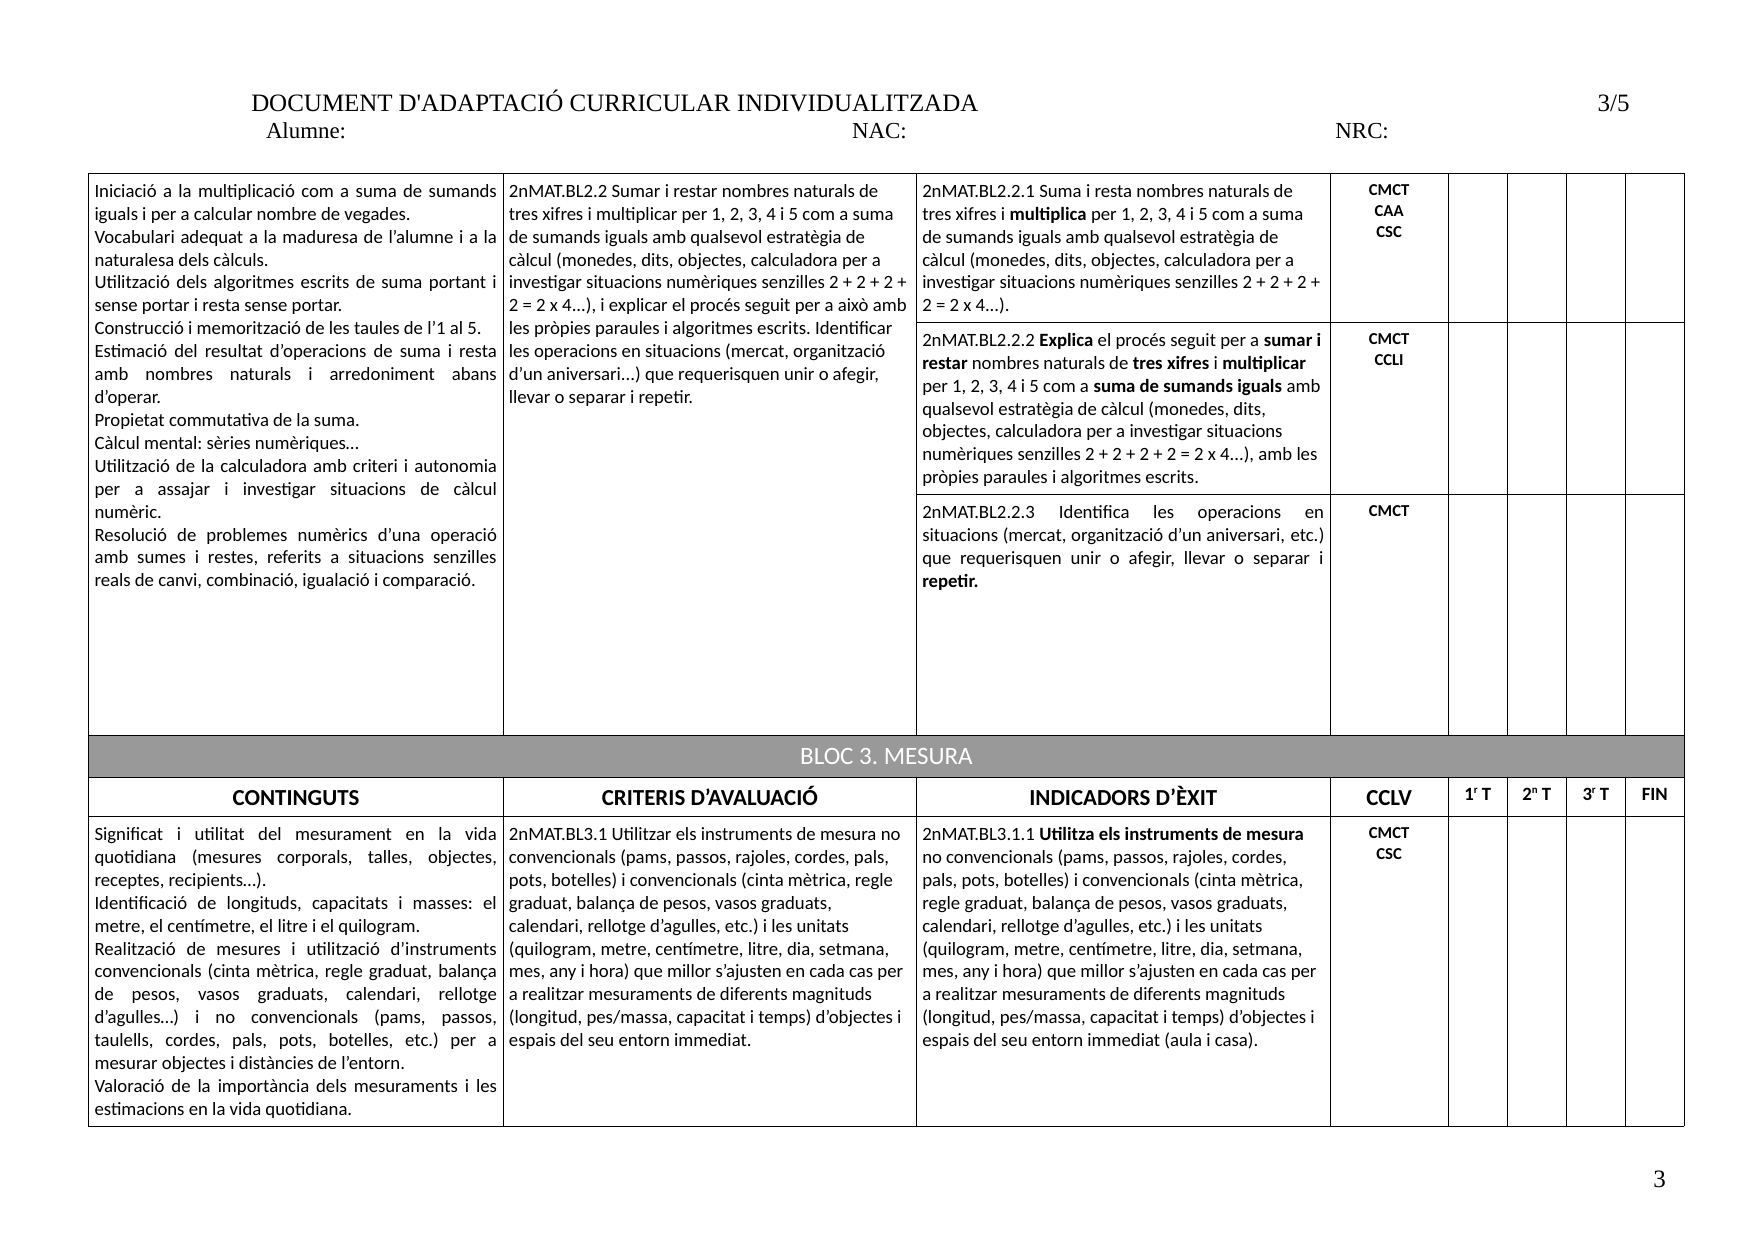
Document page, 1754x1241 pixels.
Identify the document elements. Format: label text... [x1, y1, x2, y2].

table_cell CMCT CAA CSC [1331, 174, 1448, 322]
table_cell [1567, 495, 1625, 735]
table_cell [1626, 174, 1684, 322]
table_cell [1449, 817, 1507, 1126]
table_cell CRITERIS D’AVALUACIÓ [504, 778, 916, 816]
table_cell [1626, 495, 1684, 735]
table_cell [1449, 323, 1507, 494]
table_cell Iniciació a la multiplicació com a suma de sumands iguals i per a calcular nombre de vegades. Vocabulari adequat a la maduresa de l’alumne i a la naturalesa dels càlculs. Utilització dels algoritmes escrits de suma portant i sense portar i resta sense portar. Construcció i memorització de les taules de l’1 al 5. Estimació del resultat d’operacions de suma i resta amb nombres naturals i arredoniment abans d’operar. Propietat commutativa de la suma. Càlcul mental: sèries numèriques… Utilització de la calculadora amb criteri i autonomia per a assajar i investigar situacions de càlcul numèric. Resolució de problemes numèrics d’una operació amb sumes i restes, referits a situacions senzilles reals de canvi, combinació, igualació i comparació. [89, 174, 503, 735]
table_cell CMCT [1331, 495, 1448, 735]
table_cell [1508, 495, 1566, 735]
table_cell Significat i utilitat del mesurament en la vida quotidiana (mesures corporals, talles, objectes, receptes, recipients…). Identificació de longituds, capacitats i masses: el metre, el centímetre, el litre i el quilogram. Realització de mesures i utilització d’instruments convencionals (cinta mètrica, regle graduat, balança de pesos, vasos graduats, calendari, rellotge d’agulles…) i no convencionals (pams, passos, taulells, cordes, pals, pots, botelles, etc.) per a mesurar objectes i distàncies de l’entorn. Valoració de la importància dels mesuraments i les estimacions en la vida quotidiana. [89, 817, 503, 1126]
table_cell CMCT CCLI [1331, 323, 1448, 494]
table_cell [1567, 817, 1625, 1126]
table_cell 1r T [1449, 778, 1507, 816]
table_cell 2nMAT.BL3.1 Utilitzar els instruments de mesura no convencionals (pams, passos, rajoles, cordes, pals, pots, botelles) i convencionals (cinta mètrica, regle graduat, balança de pesos, vasos graduats, calendari, rellotge d’agulles, etc.) i les unitats (quilogram, metre, centímetre, litre, dia, setmana, mes, any i hora) que millor s’ajusten en cada cas per a realitzar mesuraments de diferents magnituds (longitud, pes/massa, capacitat i temps) d’objectes i espais del seu entorn immediat. [504, 817, 916, 1126]
table_cell [1508, 323, 1566, 494]
table_cell [1626, 817, 1684, 1126]
table_cell CCLV [1331, 778, 1448, 816]
table_cell CMCT CSC [1331, 817, 1448, 1126]
table_cell [1567, 174, 1625, 322]
table_cell [1508, 174, 1566, 322]
table_cell 2n T [1508, 778, 1566, 816]
table_cell 2nMAT.BL2.2 Sumar i restar nombres naturals de tres xifres i multiplicar per 1, 2, 3, 4 i 5 com a suma de sumands iguals amb qualsevol estratègia de càlcul (monedes, dits, objectes, calculadora per a investigar situacions numèriques senzilles 2 + 2 + 2 + 2 = 2 x 4...), i explicar el procés seguit per a això amb les pròpies paraules i algoritmes escrits. Identificar les operacions en situacions (mercat, organització d’un aniversari...) que requerisquen unir o afegir, llevar o separar i repetir. [504, 174, 916, 735]
table_cell FIN [1626, 778, 1684, 816]
table_cell [1508, 817, 1566, 1126]
table_cell [1626, 323, 1684, 494]
table_cell 2nMAT.BL2.2.2 Explica el procés seguit per a sumar i restar nombres naturals de tres xifres i multiplicar per 1, 2, 3, 4 i 5 com a suma de sumands iguals amb qualsevol estratègia de càlcul (monedes, dits, objectes, calculadora per a investigar situacions numèriques senzilles 2 + 2 + 2 + 2 = 2 x 4...), amb les pròpies paraules i algoritmes escrits. [917, 323, 1330, 494]
table_cell [1449, 495, 1507, 735]
table_cell CONTINGUTS [89, 778, 503, 816]
table_cell INDICADORS D’ÈXIT [917, 778, 1330, 816]
table_cell 2nMAT.BL2.2.1 Suma i resta nombres naturals de tres xifres i multiplica per 1, 2, 3, 4 i 5 com a suma de sumands iguals amb qualsevol estratègia de càlcul (monedes, dits, objectes, calculadora per a investigar situacions numèriques senzilles 2 + 2 + 2 + 2 = 2 x 4...). [917, 174, 1330, 322]
table_cell 2nMAT.BL2.2.3 Identifica les operacions en situacions (mercat, organització d’un aniversari, etc.) que requerisquen unir o afegir, llevar o separar i repetir. [917, 495, 1330, 735]
table_cell BLOC 3. MESURA [89, 736, 1684, 777]
table_cell 2nMAT.BL3.1.1 Utilitza els instruments de mesura no convencionals (pams, passos, rajoles, cordes, pals, pots, botelles) i convencionals (cinta mètrica, regle graduat, balança de pesos, vasos graduats, calendari, rellotge d’agulles, etc.) i les unitats (quilogram, metre, centímetre, litre, dia, setmana, mes, any i hora) que millor s’ajusten en cada cas per a realitzar mesuraments de diferents magnituds (longitud, pes/massa, capacitat i temps) d’objectes i espais del seu entorn immediat (aula i casa). [917, 817, 1330, 1126]
table_cell [1567, 323, 1625, 494]
table_cell [1449, 174, 1507, 322]
table_cell 3r T [1567, 778, 1625, 816]
